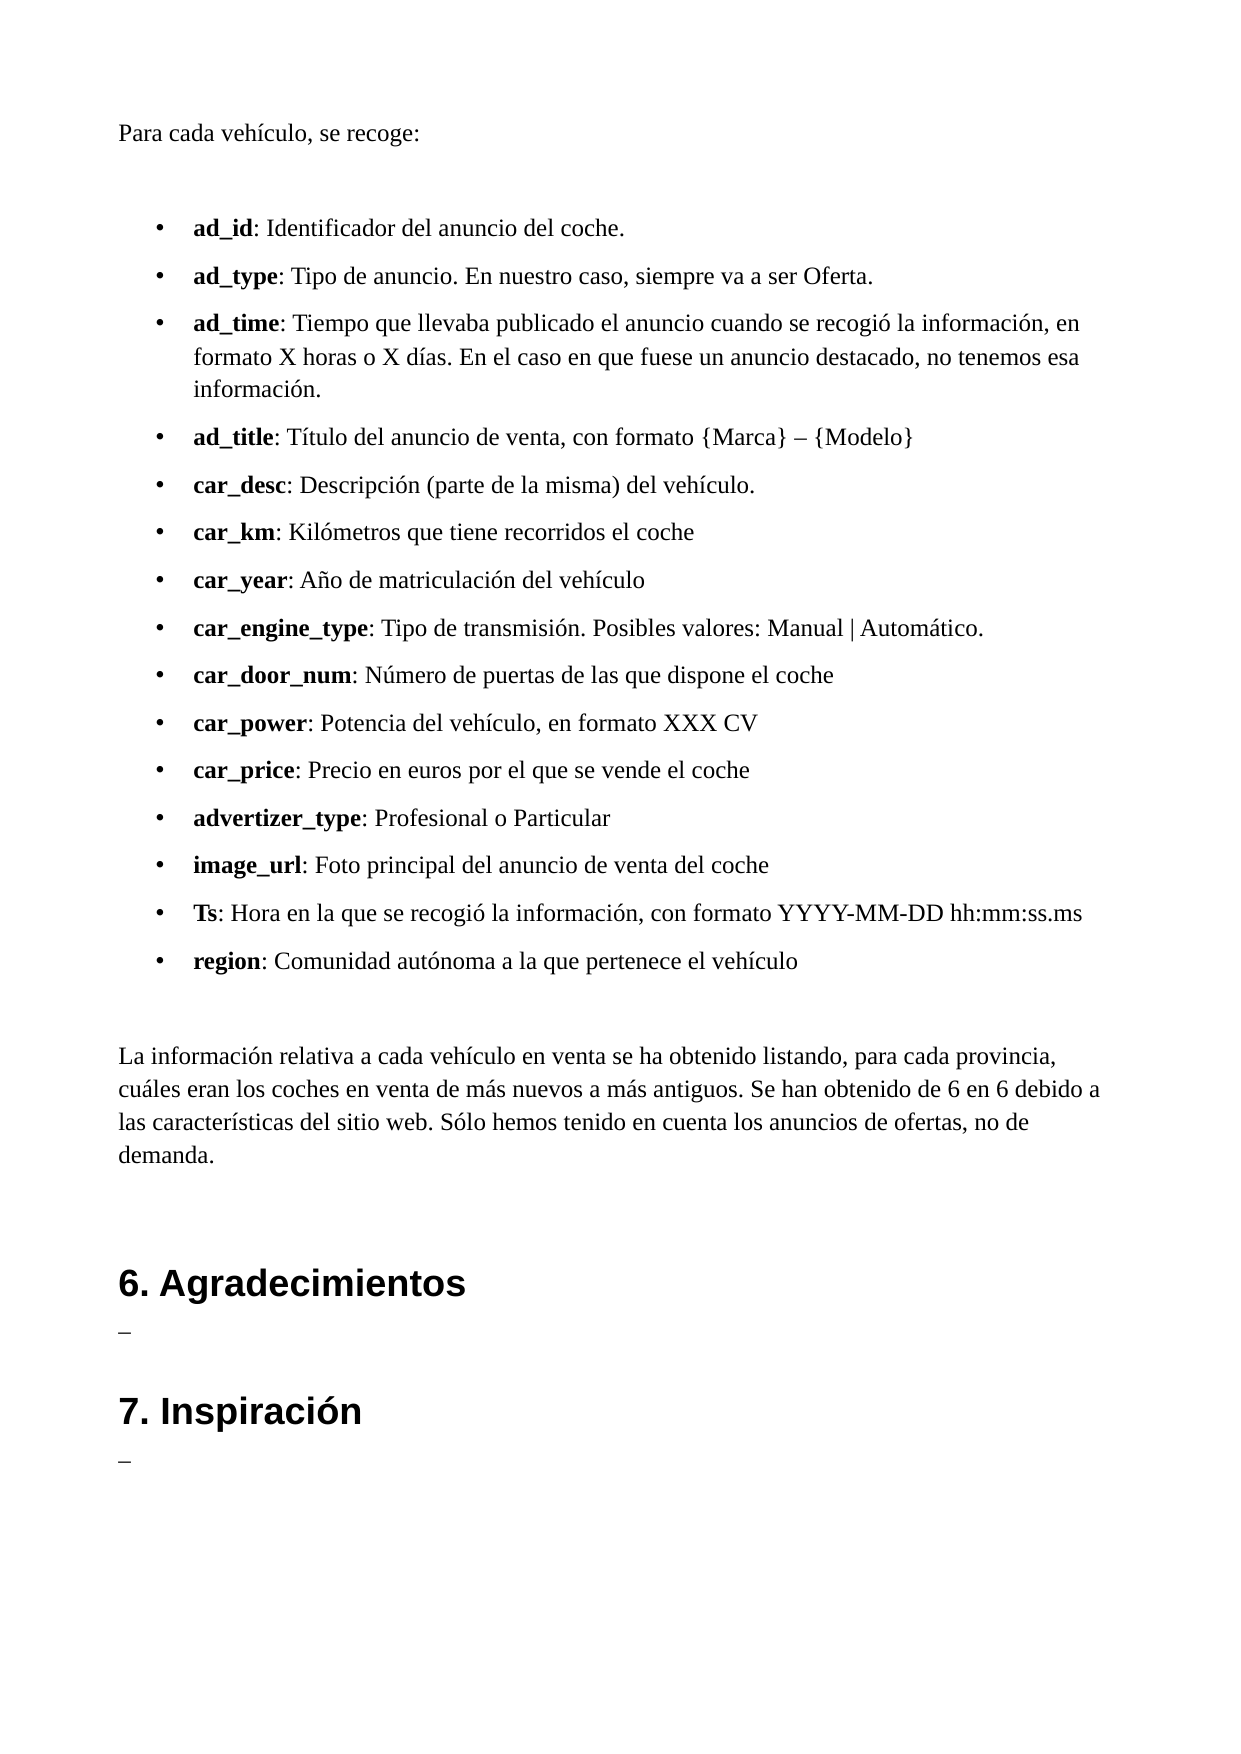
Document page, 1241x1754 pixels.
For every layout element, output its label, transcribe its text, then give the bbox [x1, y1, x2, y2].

text La información relativa a cada vehículo en venta se ha obtenido listando, para cada provincia, cuáles eran los coches en venta de más nuevos a más antiguos. Se han obtenido de 6 en 6 debido a las características del sitio web. Sólo hemos tenido en cuenta los anuncios de ofertas, no de demanda. [118, 1041, 1122, 1169]
list ad_type: Tipo de anuncio. En nuestro caso, siempre va a ser Oferta. [156, 261, 1122, 290]
list Ts: Hora en la que se recogió la información, con formato YYYY-MM-DD hh:mm:ss.ms [156, 898, 1122, 927]
list region: Comunidad autónoma a la que pertenece el vehículo [156, 946, 1122, 974]
list car_km: Kilómetros que tiene recorridos el coche [156, 517, 1122, 546]
list ad_time: Tiempo que llevaba publicado el anuncio cuando se recogió la información, en formato X horas o X días. En el caso en que fuese un anuncio destacado, no tenemos esa información. [156, 308, 1122, 403]
text – [118, 1445, 1122, 1474]
list car_year: Año de matriculación del vehículo [156, 565, 1122, 594]
list car_engine_type: Tipo de transmisión. Posibles valores: Manual | Automático. [156, 613, 1122, 641]
text Para cada vehículo, se recoge: [118, 118, 1122, 147]
text – [118, 1316, 1122, 1345]
subtitle 6. Agradecimientos [118, 1260, 1122, 1304]
list ad_title: Título del anuncio de venta, con formato {Marca} – {Modelo} [156, 422, 1122, 451]
list ad_id: Identificador del anuncio del coche. [156, 213, 1122, 242]
subtitle 7. Inspiración [118, 1389, 1122, 1433]
list car_power: Potencia del vehículo, en formato XXX CV [156, 708, 1122, 737]
list advertizer_type: Profesional o Particular [156, 803, 1122, 832]
list image_url: Foto principal del anuncio de venta del coche [156, 851, 1122, 879]
list car_price: Precio en euros por el que se vende el coche [156, 755, 1122, 784]
list car_door_num: Número de puertas de las que dispone el coche [156, 660, 1122, 689]
list car_desc: Descripción (parte de la misma) del vehículo. [156, 470, 1122, 498]
